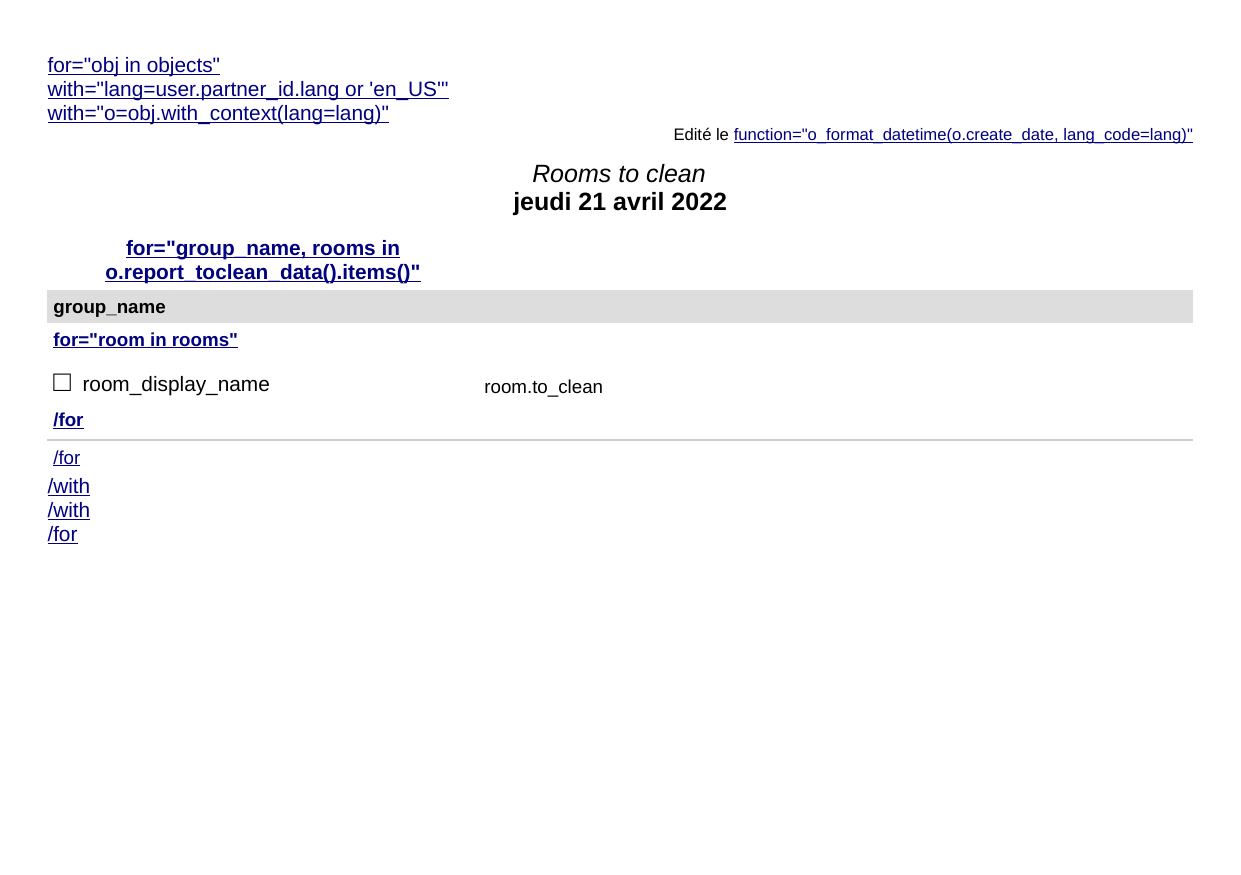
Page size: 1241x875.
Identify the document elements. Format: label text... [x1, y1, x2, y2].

table_cell /for [47, 403, 478, 439]
table_cell /for [47, 441, 478, 474]
text /with [47, 498, 1193, 522]
text with="lang=user.partner_id.lang or 'en_US'" [47, 77, 1193, 101]
table_cell [479, 323, 1193, 358]
text /with [47, 474, 1193, 498]
table_cell [479, 441, 1193, 474]
table_header [479, 230, 1193, 290]
table_header for="group_name, rooms in o.report_toclean_data().items()" [47, 230, 478, 290]
text /for [47, 522, 1193, 546]
table_cell for="room in rooms" [47, 323, 478, 358]
text Rooms to clean [47, 158, 1193, 187]
table_cell group_name [47, 290, 1193, 323]
table_cell [479, 403, 1193, 439]
text with="o=obj.with_context(lang=lang)" [47, 101, 1193, 125]
text Edité le function="o_format_datetime(o.create_date, lang_code=lang)" [47, 125, 1193, 144]
table_cell room.to_clean [479, 358, 1193, 403]
text for="obj in objects" [47, 53, 1193, 77]
table_cell □ room_display_name [47, 358, 478, 403]
text jeudi 21 avril 2022 [47, 187, 1193, 216]
